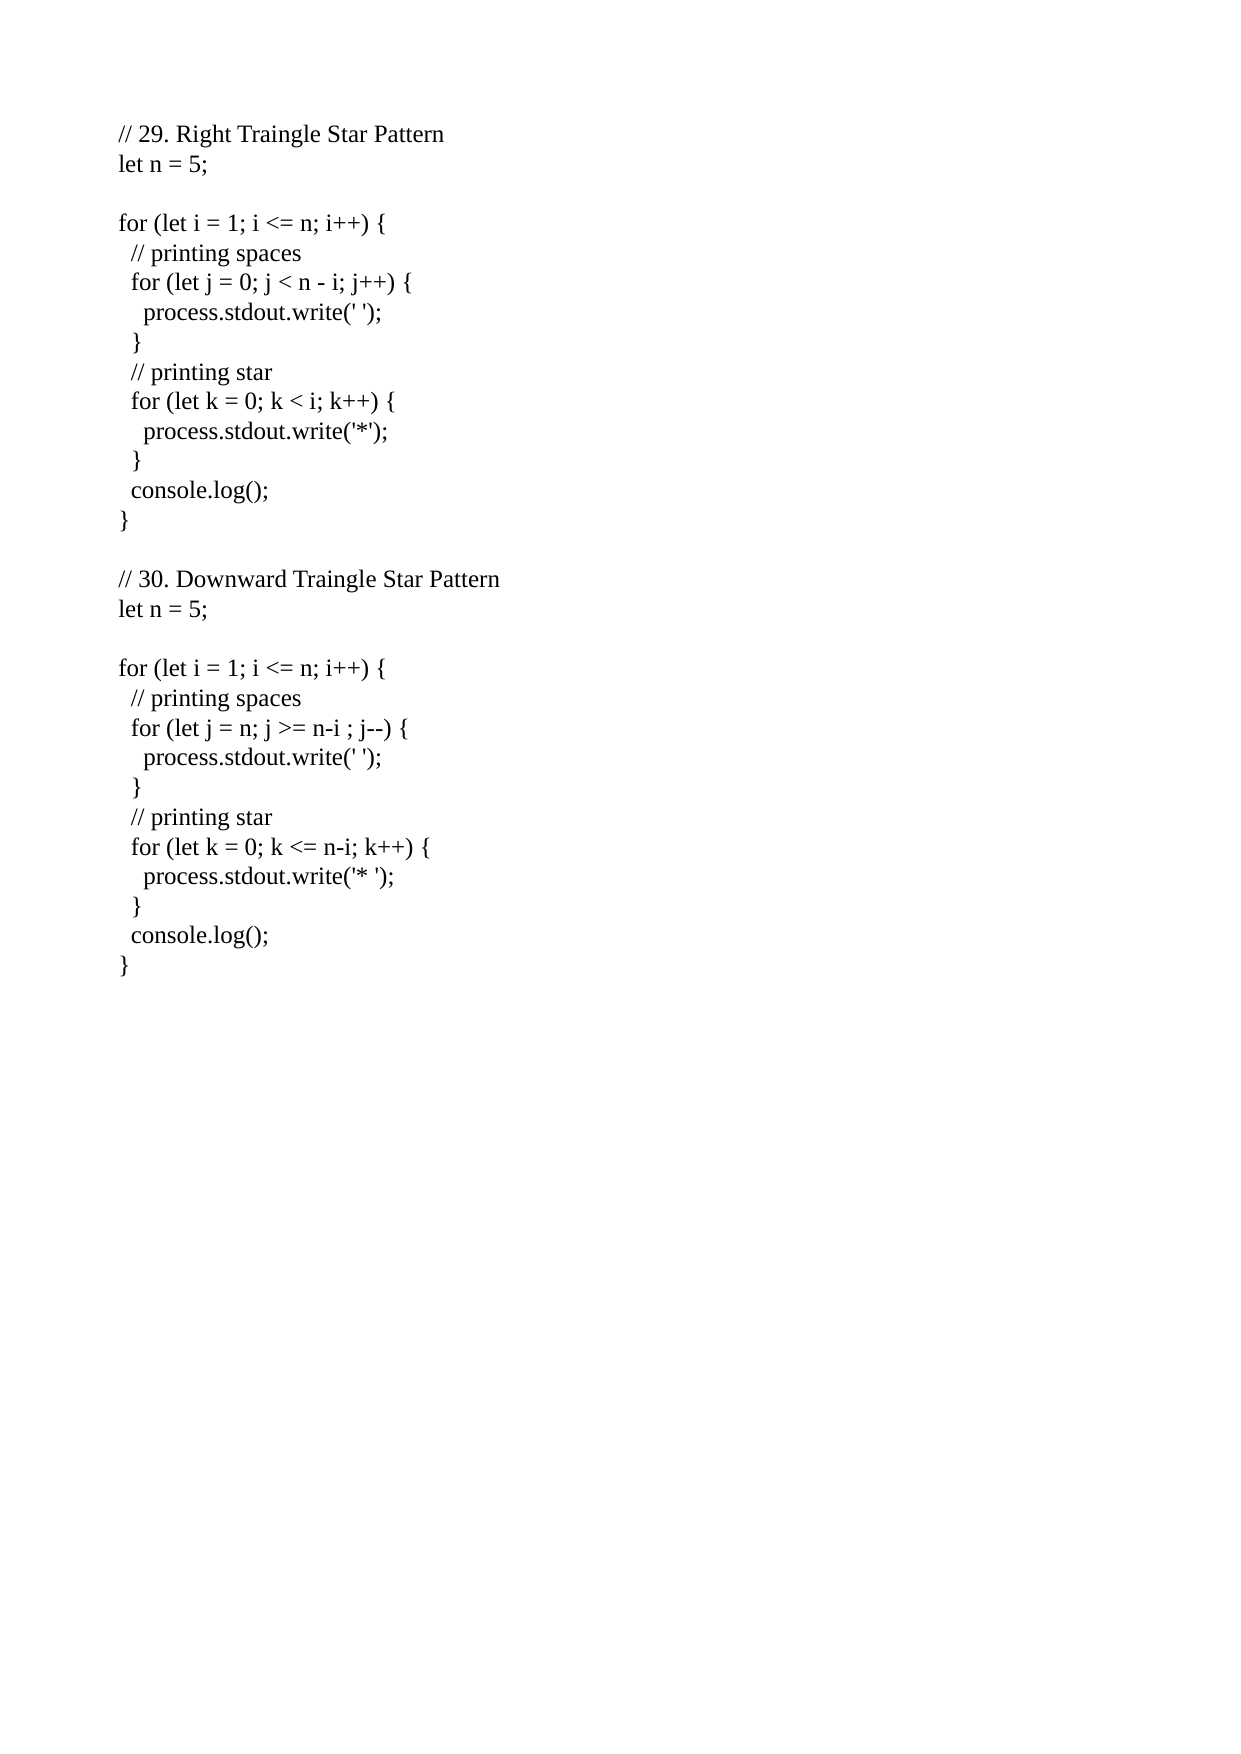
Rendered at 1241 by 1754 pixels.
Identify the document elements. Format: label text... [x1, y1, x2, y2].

text // printing star [118, 356, 1122, 385]
text for (let j = 0; j < n - i; j++) { [118, 267, 1122, 296]
text // 30. Downward Traingle Star Pattern [118, 563, 1122, 593]
text for (let k = 0; k < i; k++) { [118, 385, 1122, 415]
text process.stdout.write('* '); [118, 860, 1122, 890]
text // 29. Right Traingle Star Pattern [118, 118, 1122, 148]
text } [118, 445, 1122, 474]
text let n = 5; [118, 593, 1122, 623]
text process.stdout.write('*'); [118, 415, 1122, 445]
text process.stdout.write(' '); [118, 742, 1122, 771]
text for (let j = n; j >= n-i ; j--) { [118, 712, 1122, 742]
text } [118, 890, 1122, 920]
text process.stdout.write(' '); [118, 296, 1122, 326]
text let n = 5; [118, 148, 1122, 177]
text } [118, 771, 1122, 801]
text console.log(); [118, 474, 1122, 504]
text } [118, 949, 1122, 979]
text // printing spaces [118, 237, 1122, 267]
text } [118, 504, 1122, 534]
text } [118, 326, 1122, 356]
text for (let i = 1; i <= n; i++) { [118, 207, 1122, 237]
text for (let k = 0; k <= n-i; k++) { [118, 831, 1122, 860]
text // printing spaces [118, 682, 1122, 712]
text console.log(); [118, 920, 1122, 949]
text // printing star [118, 801, 1122, 831]
text for (let i = 1; i <= n; i++) { [118, 652, 1122, 682]
